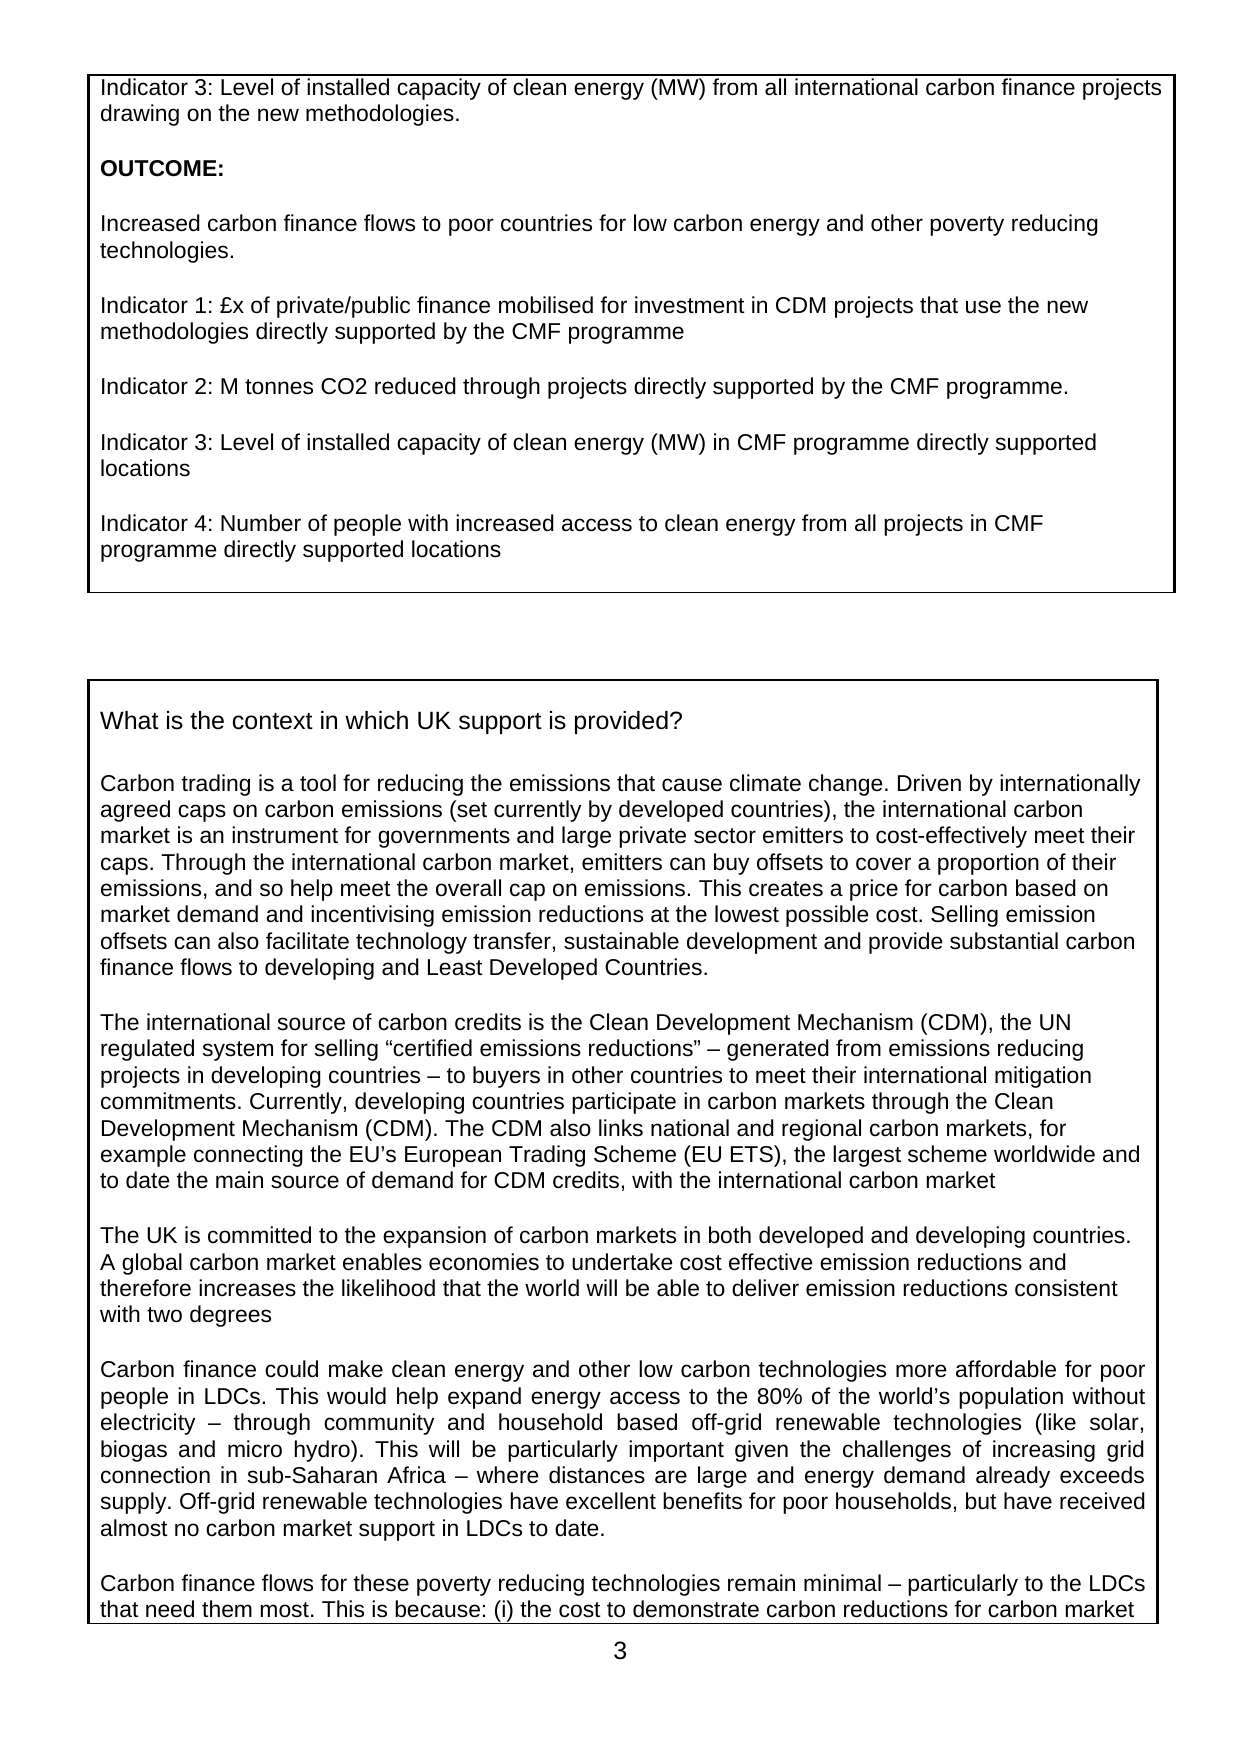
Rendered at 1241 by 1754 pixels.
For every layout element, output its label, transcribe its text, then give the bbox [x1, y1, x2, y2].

table_header What is the context in which UK support is provided? [90, 681, 1156, 741]
table_cell Indicator 3: Level of installed capacity of clean energy (MW) from all international carbon finance projects drawing on the new methodologies. OUTCOME: Increased carbon finance flows to poor countries for low carbon energy and other poverty reducing technologies. Indicator 1: £x of private/public finance mobilised for investment in CDM projects that use the new methodologies directly supported by the CMF programme Indicator 2: M tonnes CO2 reduced through projects directly supported by the CMF programme. Indicator 3: Level of installed capacity of clean energy (MW) in CMF programme directly supported locations Indicator 4: Number of people with increased access to clean energy from all projects in CMF programme directly supported locations [90, 76, 1173, 591]
table_cell Carbon trading is a tool for reducing the emissions that cause climate change. Driven by internationally agreed caps on carbon emissions (set currently by developed countries), the international carbon market is an instrument for governments and large private sector emitters to cost-effectively meet their caps. Through the international carbon market, emitters can buy offsets to cover a proportion of their emissions, and so help meet the overall cap on emissions. This creates a price for carbon based on market demand and incentivising emission reductions at the lowest possible cost. Selling emission offsets can also facilitate technology transfer, sustainable development and provide substantial carbon finance flows to developing and Least Developed Countries. The international source of carbon credits is the Clean Development Mechanism (CDM), the UN regulated system for selling “certified emissions reductions” – generated from emissions reducing projects in developing countries – to buyers in other countries to meet their international mitigation commitments. Currently, developing countries participate in carbon markets through the Clean Development Mechanism (CDM). The CDM also links national and regional carbon markets, for example connecting the EU’s European Trading Scheme (EU ETS), the largest scheme worldwide and to date the main source of demand for CDM credits, with the international carbon market The UK is committed to the expansion of carbon markets in both developed and developing countries. A global carbon market enables economies to undertake cost effective emission reductions and therefore increases the likelihood that the world will be able to deliver emission reductions consistent with two degrees Carbon finance could make clean energy and other low carbon technologies more affordable for poor people in LDCs. This would help expand energy access to the 80% of the world’s population without electricity – through community and household based off-grid renewable technologies (like solar, biogas and micro hydro). This will be particularly important given the challenges of increasing grid connection in sub-Saharan Africa – where distances are large and energy demand already exceeds supply. Off-grid renewable technologies have excellent benefits for poor households, but have received almost no carbon market support in LDCs to date. Carbon finance flows for these poverty reducing technologies remain minimal – particularly to the LDCs that need them most. This is because: (i) the cost to demonstrate carbon reductions for carbon market [90, 741, 1156, 1622]
